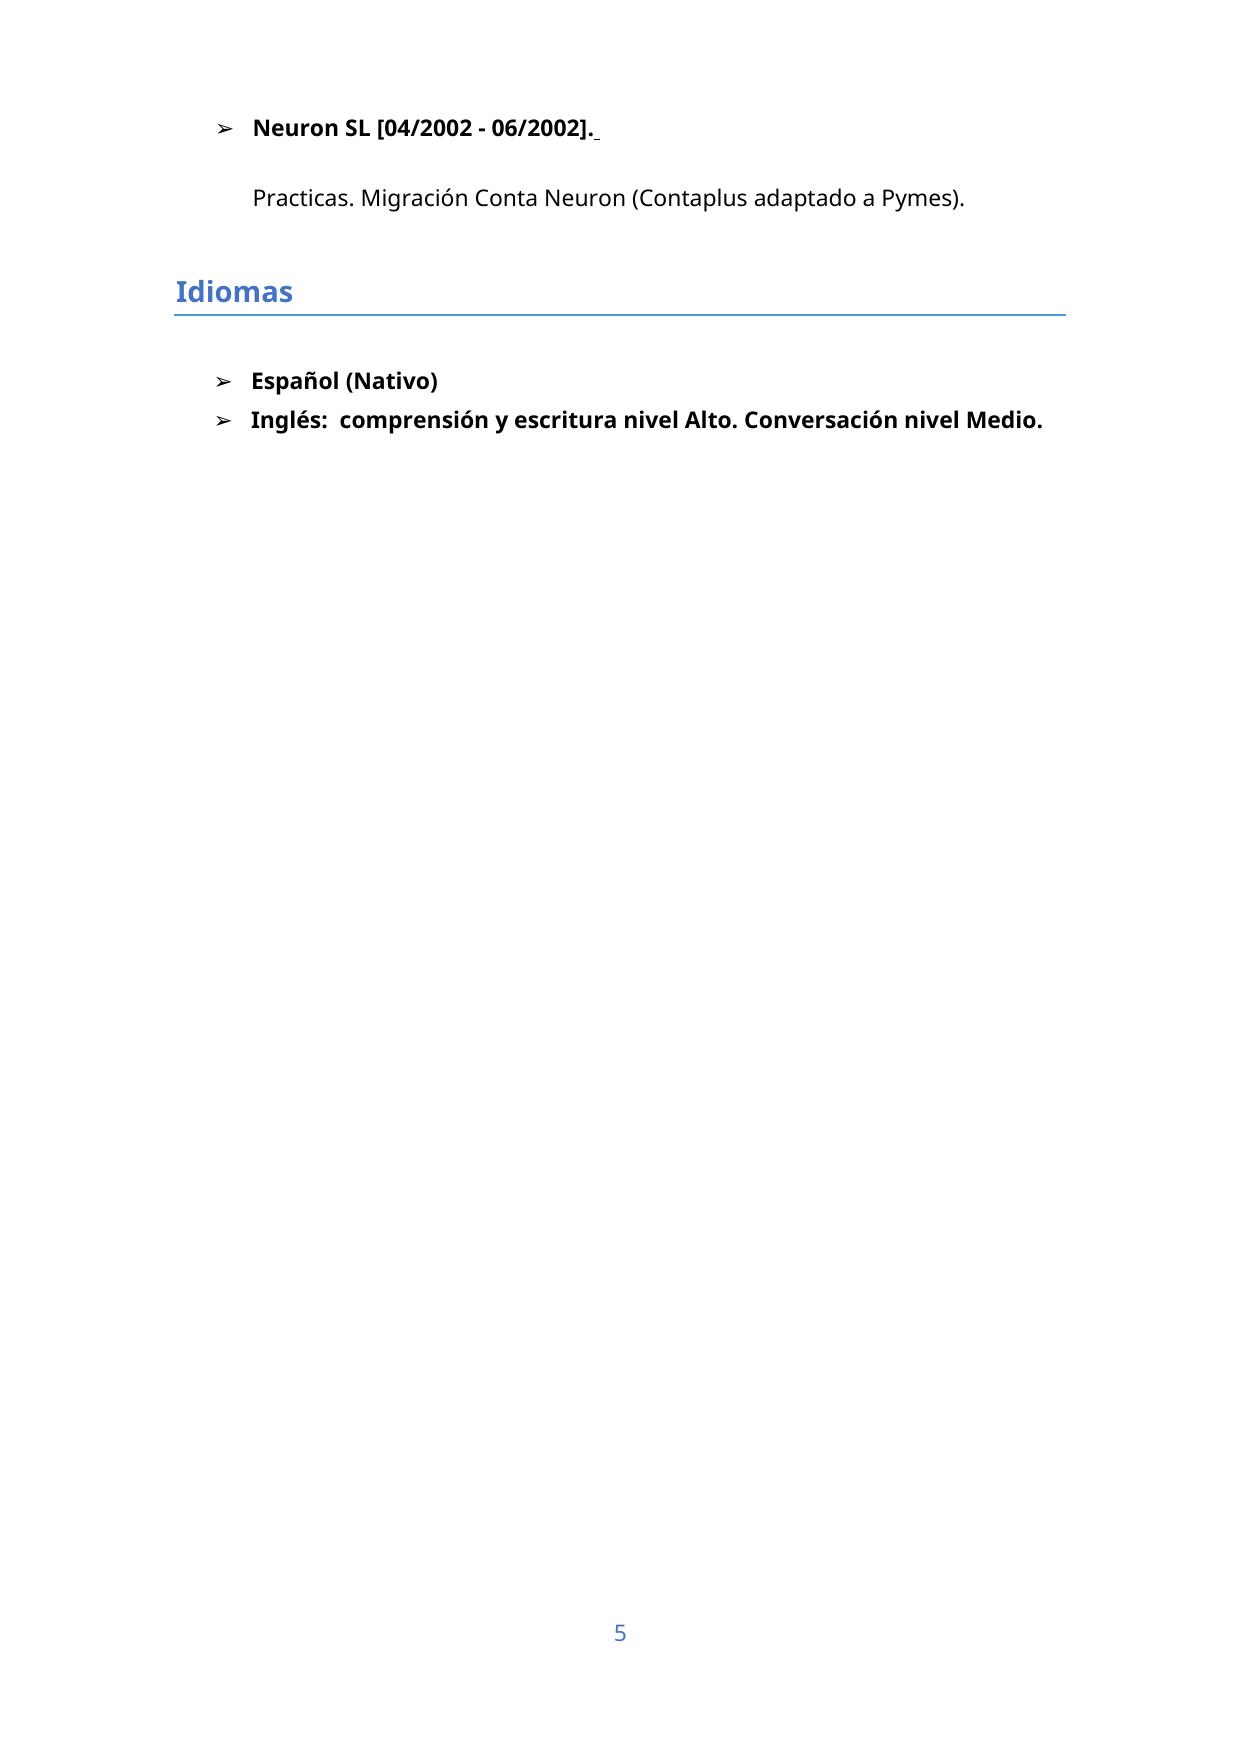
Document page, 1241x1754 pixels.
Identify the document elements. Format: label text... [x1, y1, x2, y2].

list Español (Nativo) [213, 365, 1067, 397]
list Inglés: comprensión y escritura nivel Alto. Conversación nivel Medio. [213, 404, 1067, 435]
subtitle Idiomas [176, 272, 1067, 311]
list Neuron SL [04/2002 - 06/2002]. [215, 112, 1067, 143]
text Practicas. Migración Conta Neuron (Contaplus adaptado a Pymes). [252, 182, 1064, 213]
